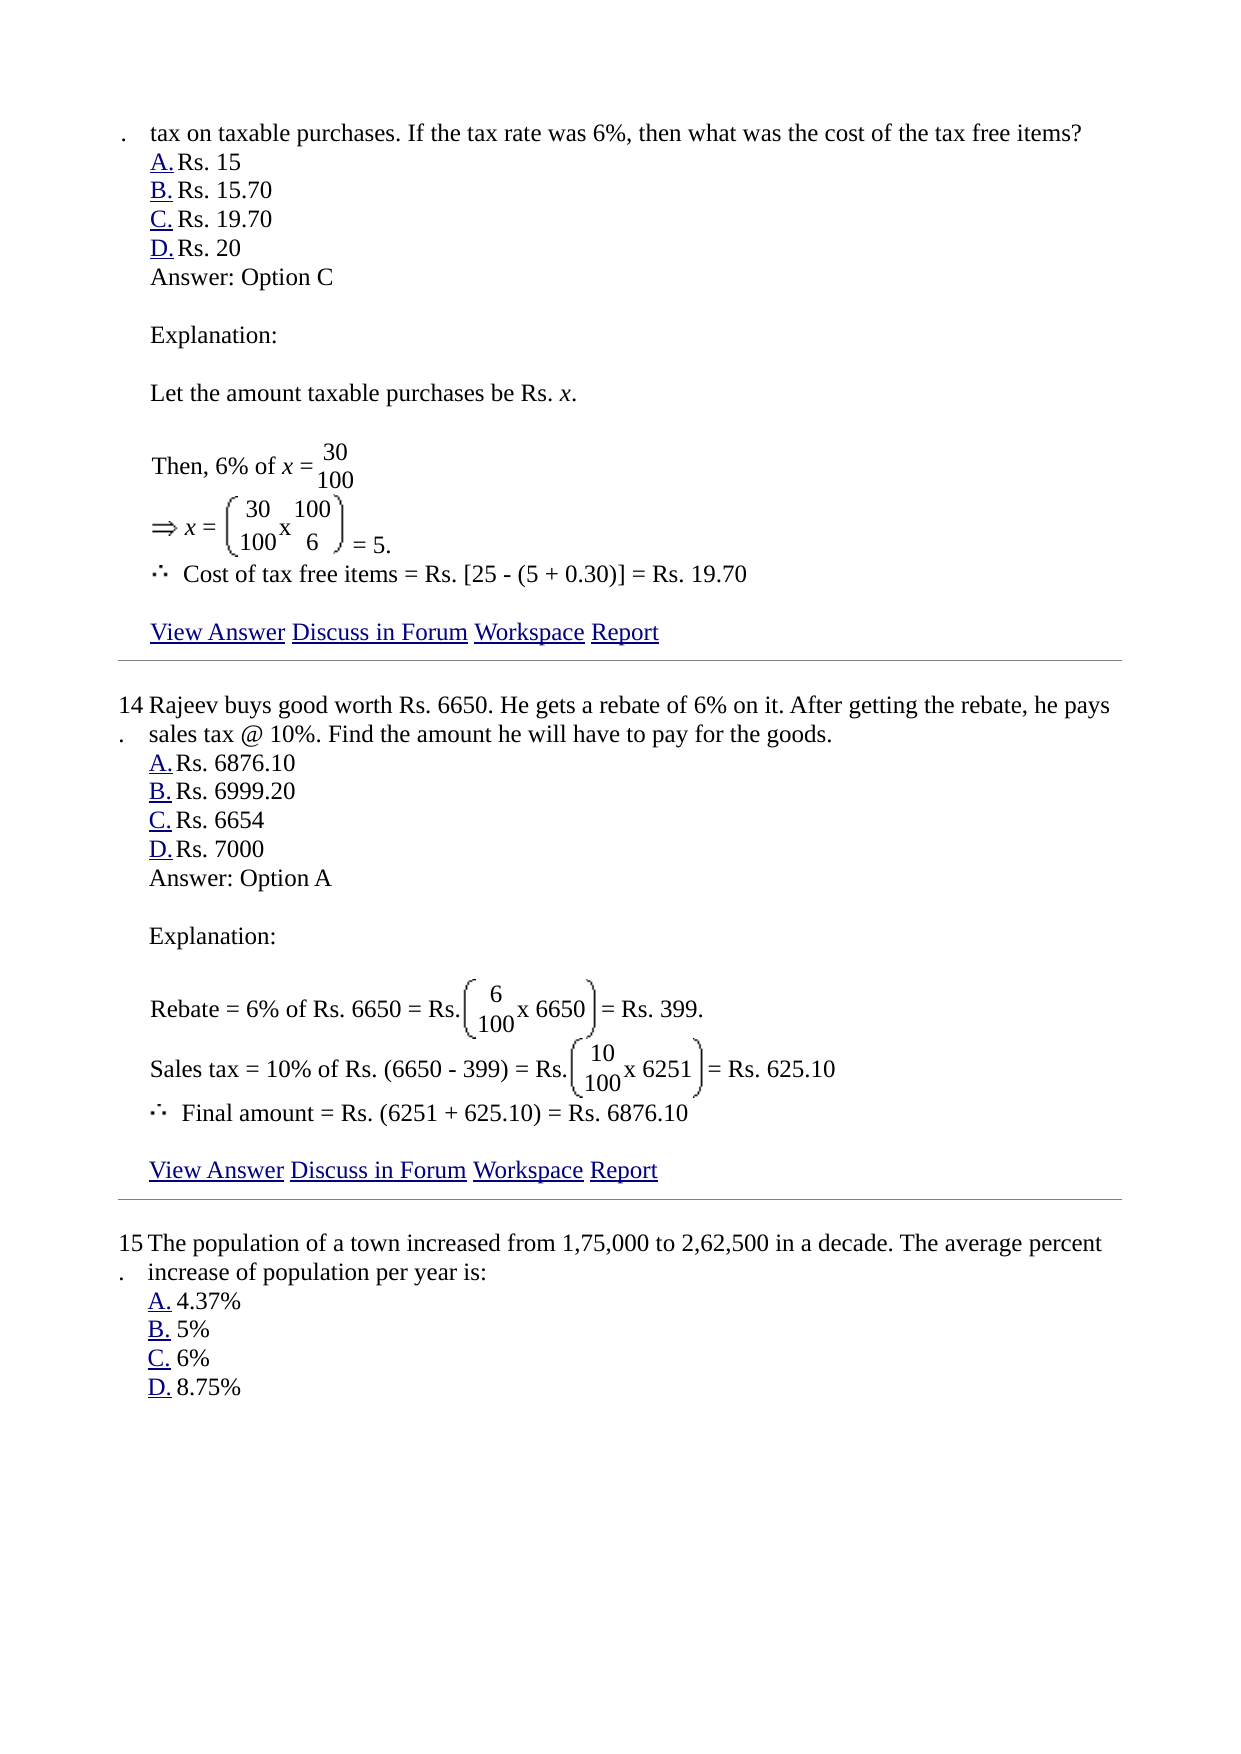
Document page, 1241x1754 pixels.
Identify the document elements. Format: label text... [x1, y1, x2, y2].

table_cell Answer: Option A Explanation: Final amount = Rs. (6251 + 625.10) = Rs. 6876.10 View Answer Discuss in Forum Workspace Report [149, 863, 1122, 1184]
picture [568, 1038, 583, 1098]
picture [150, 565, 177, 583]
table_cell Rs. 7000 [175, 834, 1122, 863]
table_cell Rs. 6654 [175, 805, 1122, 834]
table_cell 5% [176, 1315, 1122, 1343]
table_header = 5. [332, 494, 393, 559]
table_cell B. [149, 776, 175, 805]
table_cell 100 [476, 1008, 516, 1038]
table_header 30 [315, 437, 356, 465]
table_cell Rs. 20 [177, 233, 1123, 262]
table_header 14. [118, 690, 149, 1184]
table_header A. [149, 748, 175, 776]
table_cell 100 [238, 523, 278, 559]
table_cell Rs. 6999.20 [175, 776, 1122, 805]
table_header x [278, 494, 292, 559]
picture [461, 979, 476, 1039]
table_header 10 [583, 1039, 622, 1067]
table_header 15. [118, 1228, 147, 1401]
table_cell D. [148, 1372, 176, 1401]
table_cell Rs. 19.70 [177, 204, 1123, 233]
table_cell 100 [583, 1067, 622, 1098]
table_header Sales tax = 10% of Rs. (6650 - 399) = Rs. [149, 1039, 568, 1098]
table_cell C. [149, 805, 175, 834]
table_header Rajeev buys good worth Rs. 6650. He gets a rebate of 6% on it. After getting the rebate, he pays sales tax @ 10%. Find the amount he will have to pay for the goods. [149, 690, 1122, 748]
table_header 100 [292, 494, 332, 523]
table_cell Rs. 15.70 [177, 176, 1123, 204]
table_cell D. [149, 834, 175, 863]
table_header x = [150, 494, 224, 559]
picture [151, 521, 179, 536]
table_header tax on taxable purchases. If the tax rate was 6%, then what was the cost of the tax free items? [150, 118, 1123, 147]
table_cell D. [150, 233, 177, 262]
table_header Rs. 6876.10 [175, 748, 1122, 776]
table_header 6 [476, 979, 516, 1008]
table_header x 6650 [516, 979, 586, 1038]
table_header Rs. 15 [177, 147, 1123, 176]
table_cell 6% [176, 1343, 1122, 1372]
table_header . [120, 118, 150, 646]
table_header A. [148, 1286, 176, 1314]
picture [148, 1104, 176, 1122]
table_header = Rs. 399. [599, 979, 706, 1038]
picture [223, 496, 238, 557]
table_cell 8.75% [176, 1372, 1122, 1401]
picture [693, 1038, 706, 1098]
table_header = Rs. 625.10 [706, 1039, 837, 1098]
table_header 30 [238, 494, 278, 523]
table_cell C. [148, 1343, 176, 1372]
table_cell B. [148, 1315, 176, 1343]
table_header Then, 6% of x = [150, 437, 314, 494]
table_cell 6 [292, 523, 332, 559]
table_header x 6251 [622, 1039, 693, 1098]
table_cell C. [150, 204, 177, 233]
table_header A. [150, 147, 177, 176]
table_header 4.37% [176, 1286, 1122, 1314]
table_header The population of a town increased from 1,75,000 to 2,62,500 in a decade. The average percent increase of population per year is: [148, 1228, 1122, 1286]
picture [333, 494, 347, 554]
table_cell B. [150, 176, 177, 204]
table_cell D. [153, 842, 162, 856]
table_header Rebate = 6% of Rs. 6650 = Rs. [149, 979, 461, 1038]
table_cell Answer: Option C Explanation: Let the amount taxable purchases be Rs. x. Cost of tax free items = Rs. [25 - (5 + 0.30)] = Rs. 19.70 View Answer Discuss in Forum Workspace Report [150, 262, 1123, 646]
table_cell 100 [315, 465, 356, 494]
picture [586, 979, 599, 1039]
